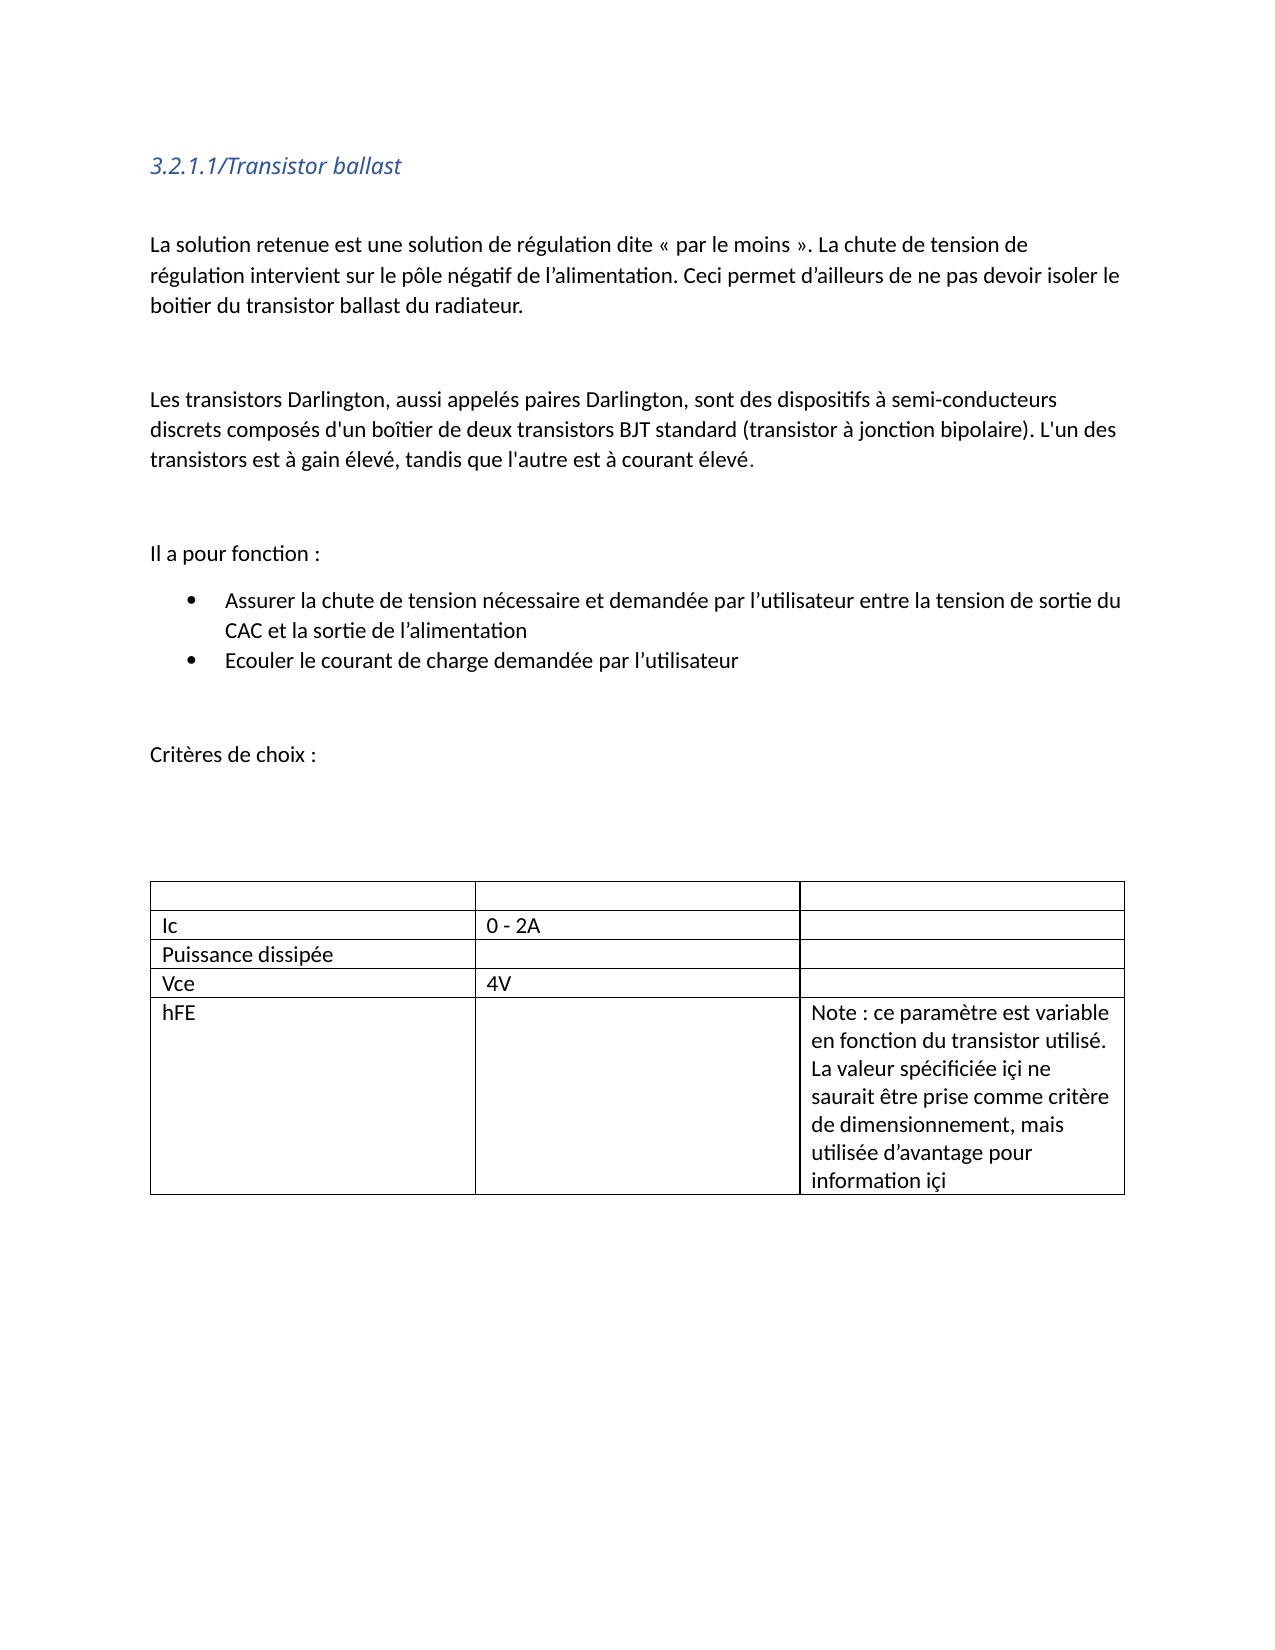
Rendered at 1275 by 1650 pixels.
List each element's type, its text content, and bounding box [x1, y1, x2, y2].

table_cell Ic [151, 911, 475, 939]
table_cell Vce [151, 969, 475, 997]
table_cell Puissance dissipée [151, 940, 475, 968]
table_cell [801, 969, 1124, 997]
text La solution retenue est une solution de régulation dite « par le moins ». La chute de tension de régulation intervient sur le pôle négatif de l’alimentation. Ceci permet d’ailleurs de ne pas devoir isoler le boitier du transistor ballast du radiateur. [150, 231, 1125, 319]
text Critères de choix : [150, 740, 1125, 768]
table_cell 0 - 2A [476, 911, 799, 939]
table_cell Note : ce paramètre est variable en fonction du transistor utilisé. La valeur spécificiée içi ne saurait être prise comme critère de dimensionnement, mais utilisée d’avantage pour information içi [801, 998, 1124, 1194]
list Ecouler le courant de charge demandée par l’utilisateur [187, 646, 1125, 674]
table_cell 4V [476, 969, 799, 997]
table_cell hFE [151, 998, 475, 1194]
table_header [476, 882, 799, 910]
subtitle 3.2.1.1/Transistor ballast [150, 150, 1125, 181]
table_cell [801, 940, 1124, 968]
list Assurer la chute de tension nécessaire et demandée par l’utilisateur entre la tension de sortie du CAC et la sortie de l’alimentation [187, 586, 1125, 644]
table_cell [476, 940, 799, 968]
table_cell [476, 998, 799, 1194]
text Les transistors Darlington, aussi appelés paires Darlington, sont des dispositifs à semi-conducteurs discrets composés d'un boîtier de deux transistors BJT standard (transistor à jonction bipolaire). L'un des transistors est à gain élevé, tandis que l'autre est à courant élevé. [150, 385, 1125, 473]
table_cell [801, 911, 1124, 939]
table_header [801, 882, 1124, 910]
text Il a pour fonction : [150, 539, 1125, 567]
table_header [151, 882, 475, 910]
